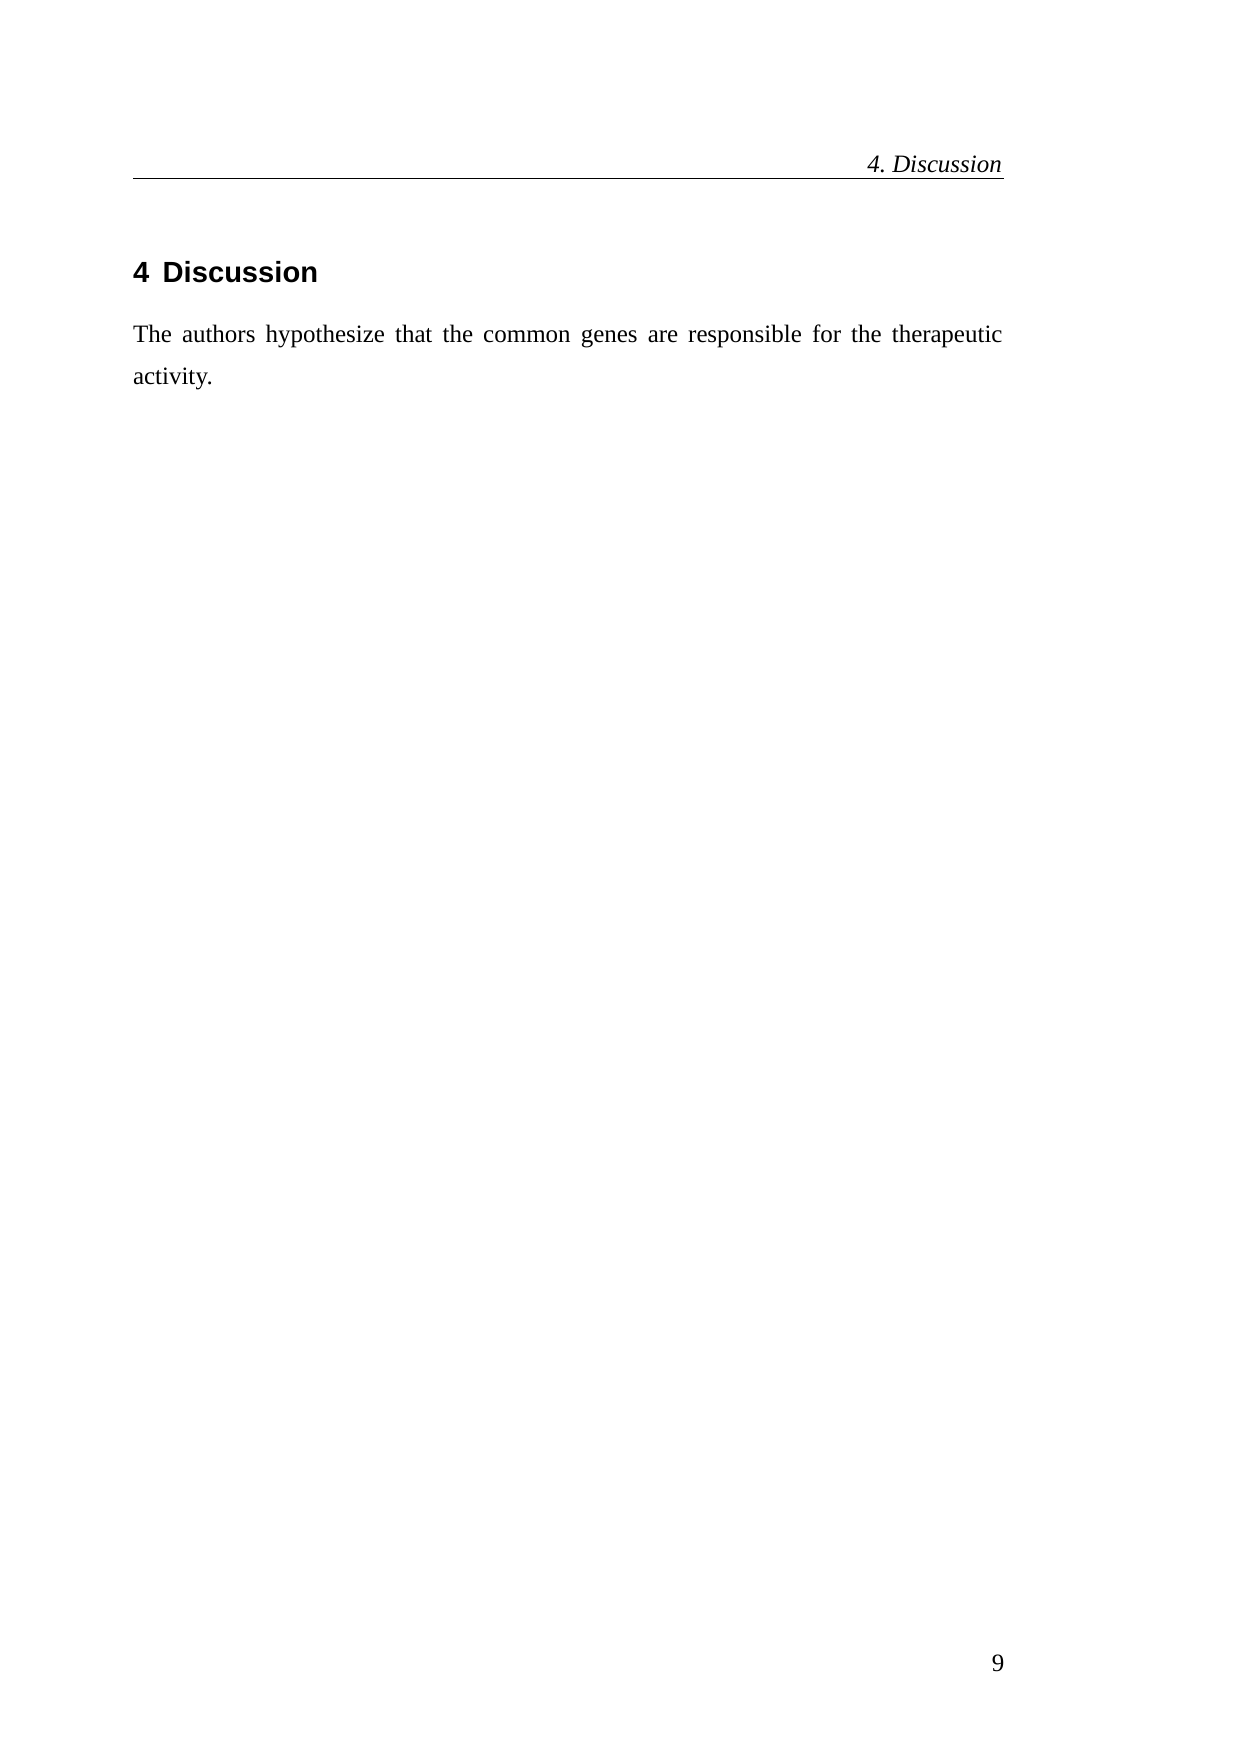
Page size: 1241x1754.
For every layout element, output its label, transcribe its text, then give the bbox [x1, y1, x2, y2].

text The authors hypothesize that the common genes are responsible for the therapeutic activity. [133, 321, 1004, 390]
subtitle Discussion [133, 256, 1004, 288]
